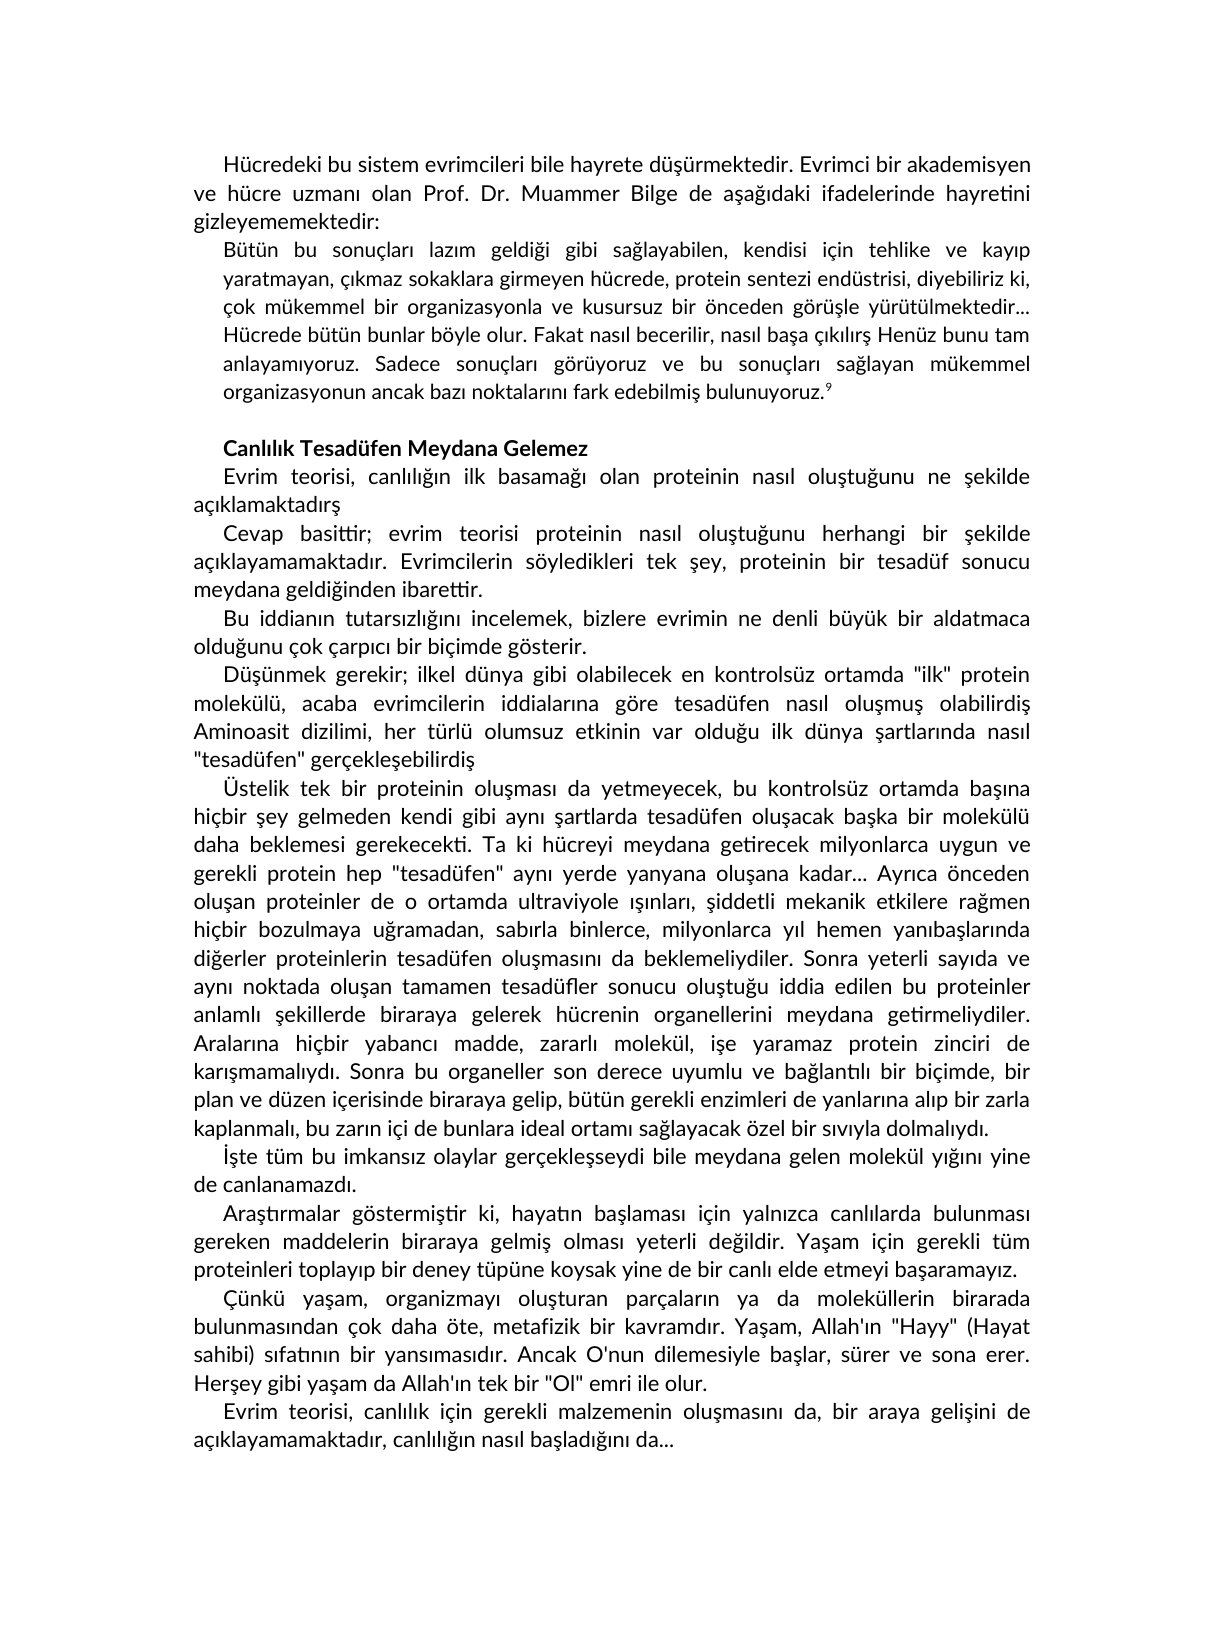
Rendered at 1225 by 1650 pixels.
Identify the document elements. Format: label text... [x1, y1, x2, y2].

text Bütün bu sonuçları lazım geldiği gibi sağlayabilen, kendisi için tehlike ve kayıp yaratmayan, çıkmaz sokaklara girmeyen hücrede, protein sentezi endüstrisi, diyebiliriz ki, çok mükemmel bir organizasyonla ve kusursuz bir önceden görüşle yürütülmektedir... Hücrede bütün bunlar böyle olur. Fakat nasıl becerilir, nasıl başa çıkılırş Henüz bunu tam anlayamıyoruz. Sadece sonuçları görüyoruz ve bu sonuçları sağlayan mükemmel organizasyonun ancak bazı noktalarını fark edebilmiş bulunuyoruz.9 [223, 235, 1032, 405]
text Düşünmek gerekir; ilkel dünya gibi olabilecek en kontrolsüz ortamda "ilk" protein molekülü, acaba evrimcilerin iddialarına göre tesadüfen nasıl oluşmuş olabilirdiş Aminoasit dizilimi, her türlü olumsuz etkinin var olduğu ilk dünya şartlarında nasıl "tesadüfen" gerçekleşebilirdiş [193, 660, 1032, 773]
text Bu iddianın tutarsızlığını incelemek, bizlere evrimin ne denli büyük bir aldatmaca olduğunu çok çarpıcı bir biçimde gösterir. [193, 603, 1032, 660]
text Evrim teorisi, canlılık için gerekli malzemenin oluşmasını da, bir araya gelişini de açıklayamamaktadır, canlılığın nasıl başladığını da... [193, 1397, 1032, 1453]
text Hücredeki bu sistem evrimcileri bile hayrete düşürmektedir. Evrimci bir akademisyen ve hücre uzmanı olan Prof. Dr. Muammer Bilge de aşağıdaki ifadelerinde hayretini gizleyememektedir: [193, 150, 1032, 235]
text Araştırmalar göstermiştir ki, hayatın başlaması için yalnızca canlılarda bulunması gereken maddelerin biraraya gelmiş olması yeterli değildir. Yaşam için gerekli tüm proteinleri toplayıp bir deney tüpüne koysak yine de bir canlı elde etmeyi başaramayız. [193, 1198, 1032, 1283]
text Cevap basittir; evrim teorisi proteinin nasıl oluştuğunu herhangi bir şekilde açıklayamamaktadır. Evrimcilerin söyledikleri tek şey, proteinin bir tesadüf sonucu meydana geldiğinden ibarettir. [193, 518, 1032, 603]
text İşte tüm bu imkansız olaylar gerçekleşseydi bile meydana gelen molekül yığını yine de canlanamazdı. [193, 1142, 1032, 1198]
text Üstelik tek bir proteinin oluşması da yetmeyecek, bu kontrolsüz ortamda başına hiçbir şey gelmeden kendi gibi aynı şartlarda tesadüfen oluşacak başka bir molekülü daha beklemesi gerekecekti. Ta ki hücreyi meydana getirecek milyonlarca uygun ve gerekli protein hep "tesadüfen" aynı yerde yanyana oluşana kadar... Ayrıca önceden oluşan proteinler de o ortamda ultraviyole ışınları, şiddetli mekanik etkilere rağmen hiçbir bozulmaya uğramadan, sabırla binlerce, milyonlarca yıl hemen yanıbaşlarında diğerler proteinlerin tesadüfen oluşmasını da beklemeliydiler. Sonra yeterli sayıda ve aynı noktada oluşan tamamen tesadüfler sonucu oluştuğu iddia edilen bu proteinler anlamlı şekillerde biraraya gelerek hücrenin organellerini meydana getirmeliydiler. Aralarına hiçbir yabancı madde, zararlı molekül, işe yaramaz protein zinciri de karışmamalıydı. Sonra bu organeller son derece uyumlu ve bağlantılı bir biçimde, bir plan ve düzen içerisinde biraraya gelip, bütün gerekli enzimleri de yanlarına alıp bir zarla kaplanmalı, bu zarın içi de bunlara ideal ortamı sağlayacak özel bir sıvıyla dolmalıydı. [193, 773, 1032, 1142]
text Canlılık Tesadüfen Meydana Gelemez [193, 433, 1032, 462]
text Evrim teorisi, canlılığın ilk basamağı olan proteinin nasıl oluştuğunu ne şekilde açıklamaktadırş [193, 462, 1032, 518]
text Çünkü yaşam, organizmayı oluşturan parçaların ya da moleküllerin birarada bulunmasından çok daha öte, metafizik bir kavramdır. Yaşam, Allah'ın "Hayy" (Hayat sahibi) sıfatının bir yansımasıdır. Ancak O'nun dilemesiyle başlar, sürer ve sona erer. Herşey gibi yaşam da Allah'ın tek bir "Ol" emri ile olur. [193, 1283, 1032, 1397]
